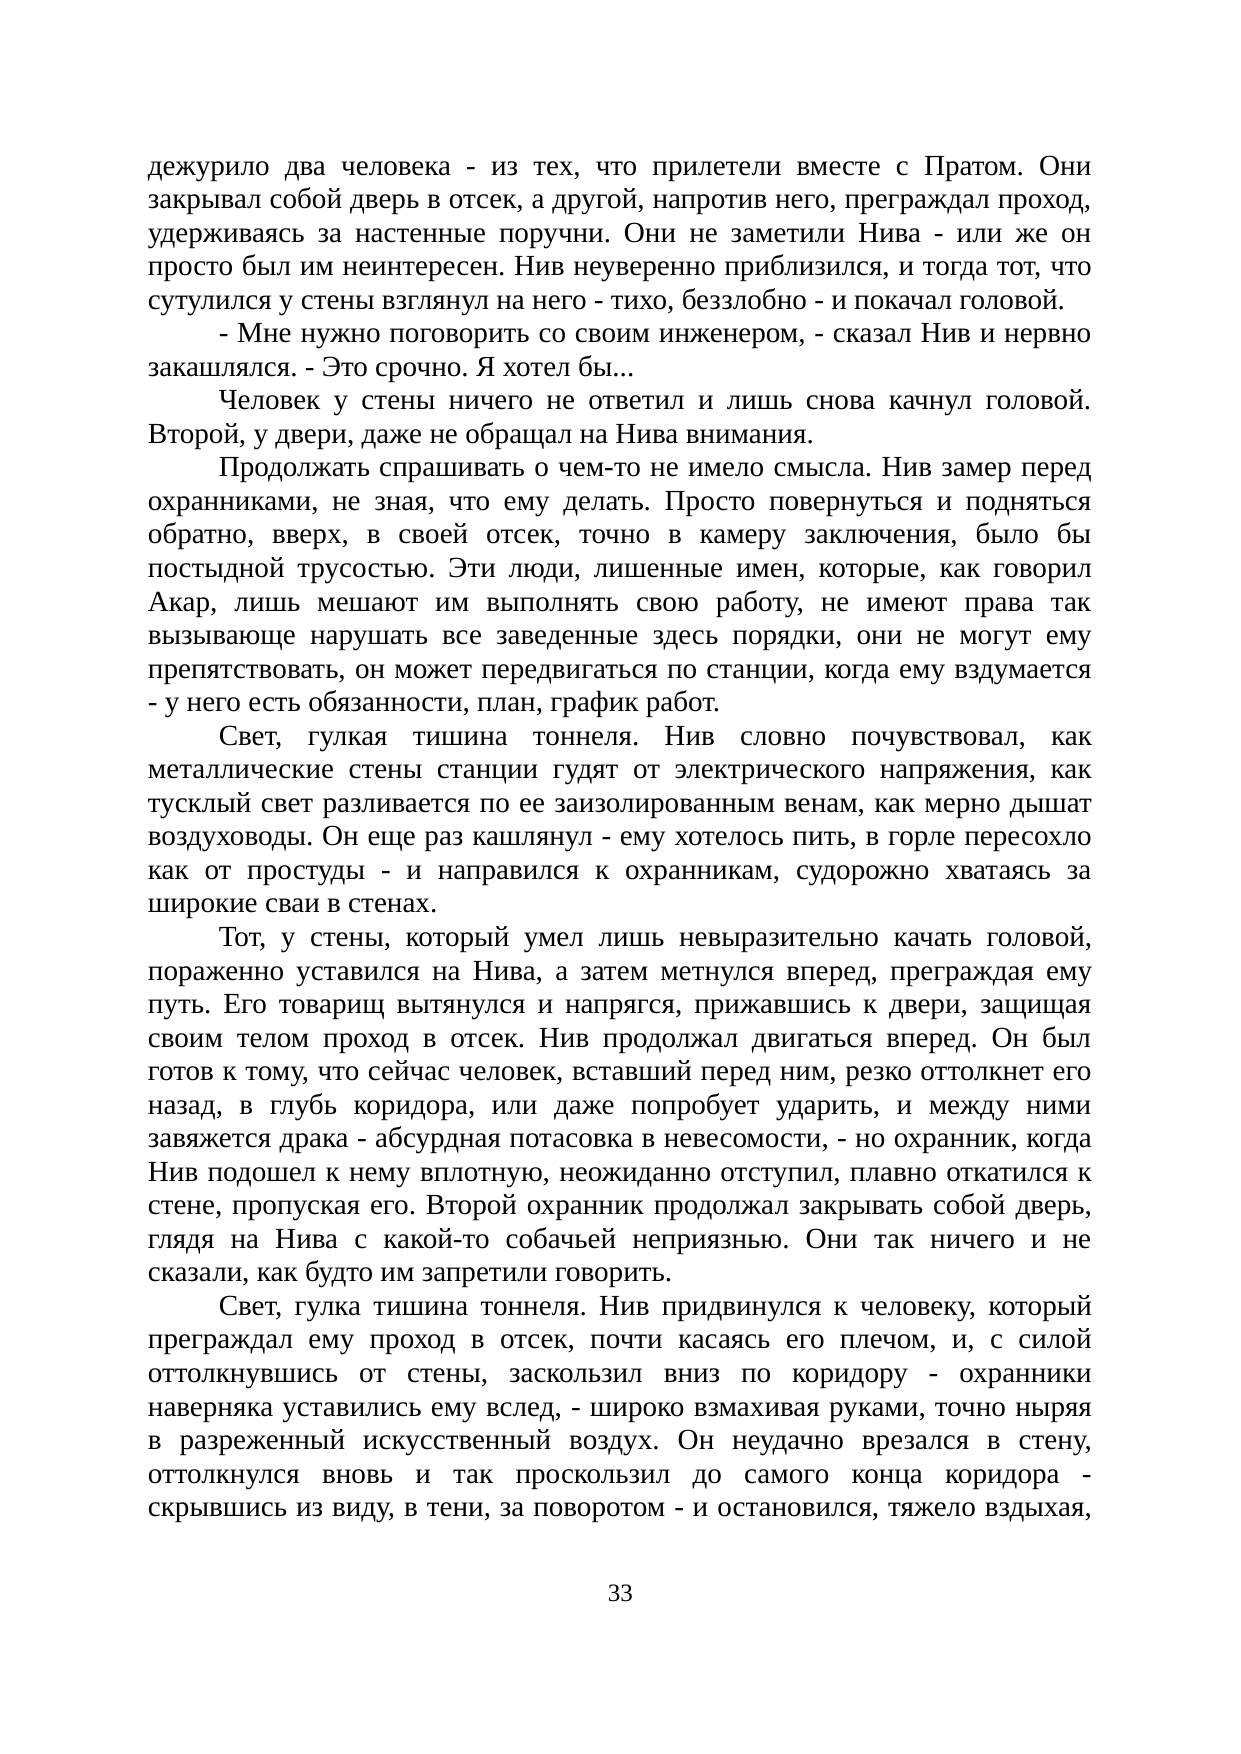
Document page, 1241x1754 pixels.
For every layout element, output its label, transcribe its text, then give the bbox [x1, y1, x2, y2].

text дежурило два человека - из тех, что прилетели вместе с Пратом. Они закрывал собой дверь в отсек, а другой, напротив него, преграждал проход, удерживаясь за настенные поручни. Они не заметили Нива - или же он просто был им неинтересен. Нив неуверенно приблизился, и тогда тот, что сутулился у стены взглянул на него - тихо, беззлобно - и покачал головой. [148, 148, 1093, 315]
text Свет, гулкая тишина тоннеля. Нив словно почувствовал, как металлические стены станции гудят от электрического напряжения, как тусклый свет разливается по ее заизолированным венам, как мерно дышат воздуховоды. Он еще раз кашлянул - ему хотелось пить, в горле пересохло как от простуды - и направился к охранникам, судорожно хватаясь за широкие сваи в стенах. [148, 718, 1093, 919]
text Продолжать спрашивать о чем-то не имело смысла. Нив замер перед охранниками, не зная, что ему делать. Просто повернуться и подняться обратно, вверх, в своей отсек, точно в камеру заключения, было бы постыдной трусостью. Эти люди, лишенные имен, которые, как говорил Акар, лишь мешают им выполнять свою работу, не имеют права так вызывающе нарушать все заведенные здесь порядки, они не могут ему препятствовать, он может передвигаться по станции, когда ему вздумается - у него есть обязанности, план, график работ. [148, 449, 1093, 718]
text Тот, у стены, который умел лишь невыразительно качать головой, пораженно уставился на Нива, а затем метнулся вперед, преграждая ему путь. Его товарищ вытянулся и напрягся, прижавшись к двери, защищая своим телом проход в отсек. Нив продолжал двигаться вперед. Он был готов к тому, что сейчас человек, вставший перед ним, резко оттолкнет его назад, в глубь коридора, или даже попробует ударить, и между ними завяжется драка - абсурдная потасовка в невесомости, - но охранник, когда Нив подошел к нему вплотную, неожиданно отступил, плавно откатился к стене, пропуская его. Второй охранник продолжал закрывать собой дверь, глядя на Нива с какой-то собачьей неприязнью. Они так ничего и не сказали, как будто им запретили говорить. [148, 919, 1093, 1288]
text Человек у стены ничего не ответил и лишь снова качнул головой. Второй, у двери, даже не обращал на Нива внимания. [148, 382, 1093, 449]
text Свет, гулка тишина тоннеля. Нив придвинулся к человеку, который преграждал ему проход в отсек, почти касаясь его плечом, и, с силой оттолкнувшись от стены, заскользил вниз по коридору - охранники наверняка уставились ему вслед, - широко взмахивая руками, точно ныряя в разреженный искусственный воздух. Он неудачно врезался в стену, оттолкнулся вновь и так проскользил до самого конца коридора - скрывшись из виду, в тени, за поворотом - и остановился, тяжело вздыхая, [148, 1288, 1093, 1523]
text - Мне нужно поговорить со своим инженером, - сказал Нив и нервно закашлялся. - Это срочно. Я хотел бы... [148, 315, 1093, 382]
